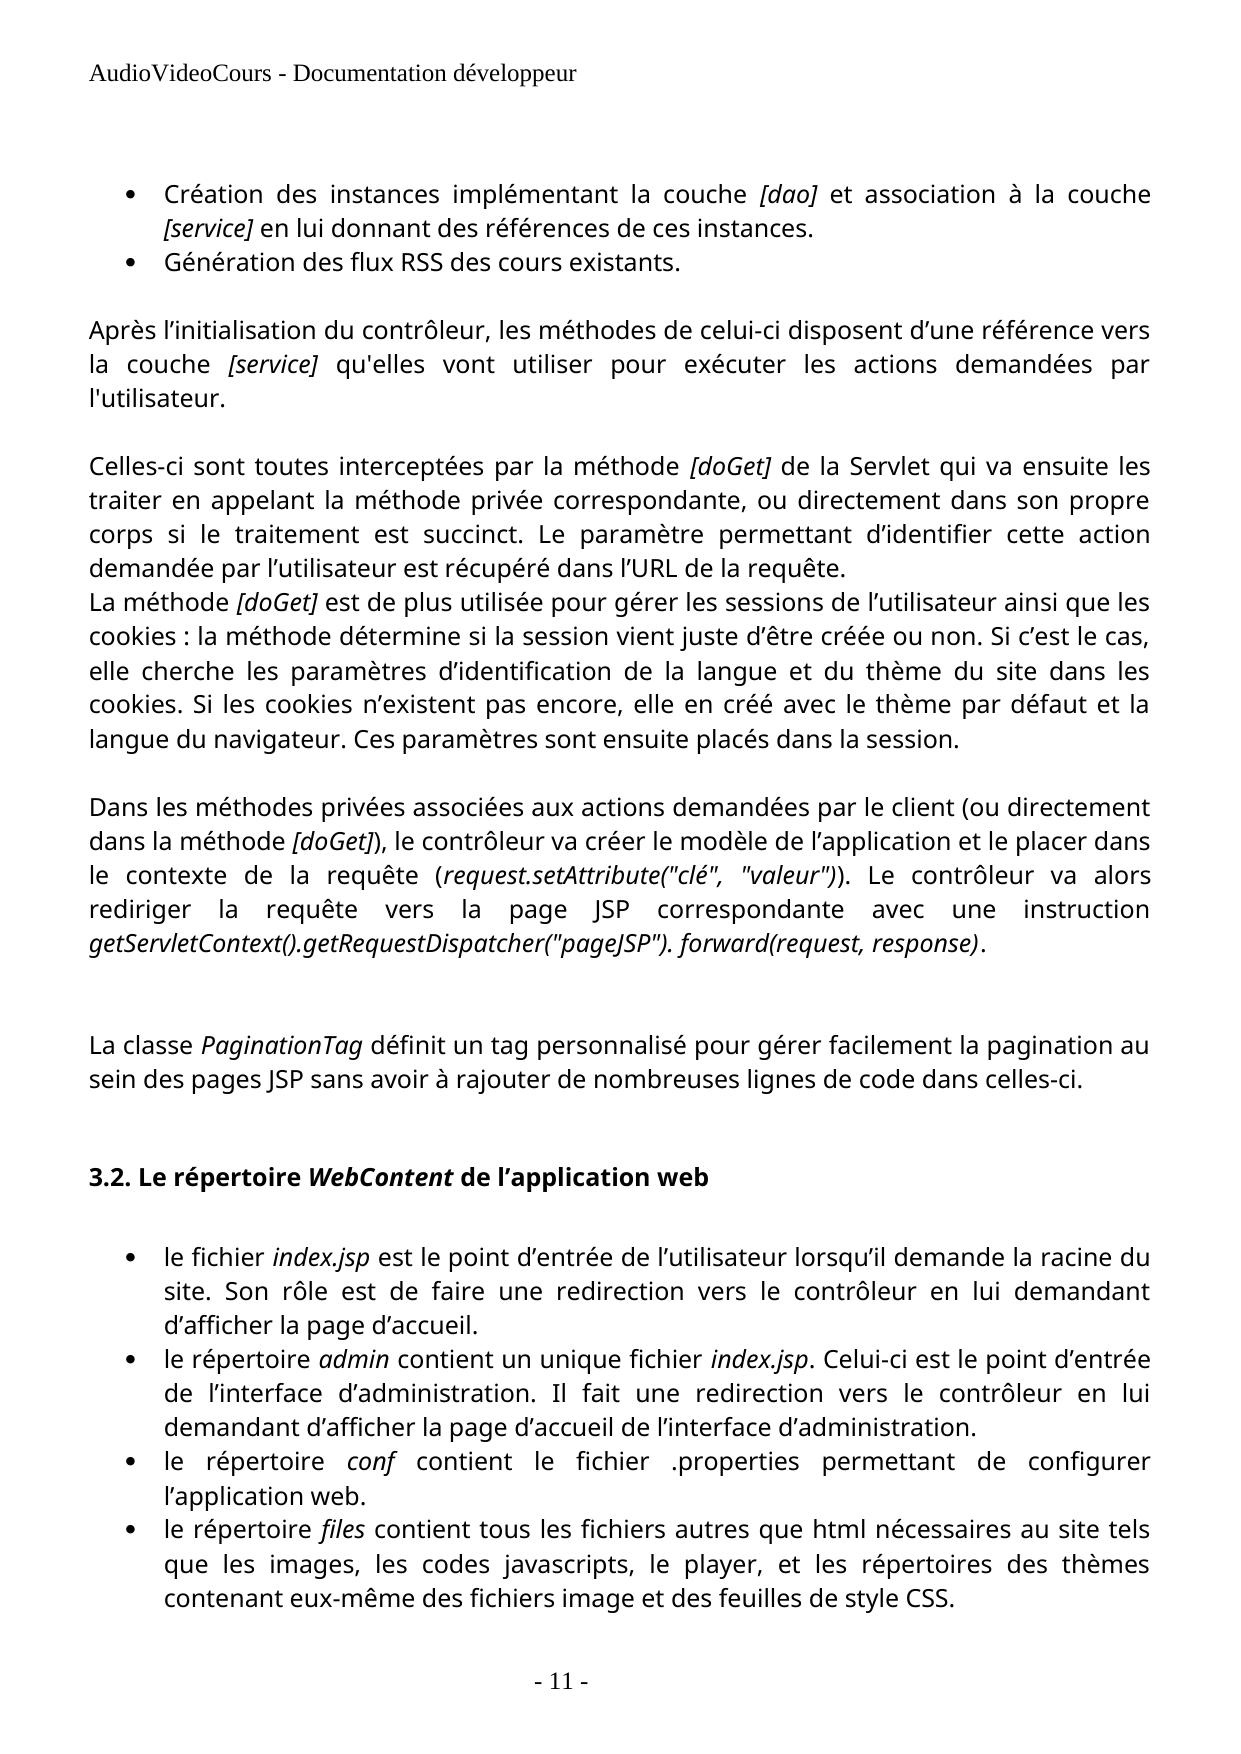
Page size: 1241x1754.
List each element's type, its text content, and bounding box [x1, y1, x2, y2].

text La méthode [doGet] est de plus utilisée pour gérer les sessions de l’utilisateur ainsi que les cookies : la méthode détermine si la session vient juste d’être créée ou non. Si c’est le cas, elle cherche les paramètres d’identification de la langue et du thème du site dans les cookies. Si les cookies n’existent pas encore, elle en créé avec le thème par défaut et la langue du navigateur. Ces paramètres sont ensuite placés dans la session. [88, 585, 1152, 755]
list le fichier index.jsp est le point d’entrée de l’utilisateur lorsqu’il demande la racine du site. Son rôle est de faire une redirection vers le contrôleur en lui demandant d’afficher la page d’accueil. [126, 1240, 1152, 1342]
list le répertoire conf contient le fichier .properties permettant de configurer l’application web. [126, 1444, 1152, 1512]
text Dans les méthodes privées associées aux actions demandées par le client (ou directement dans la méthode [doGet]), le contrôleur va créer le modèle de l’application et le placer dans le contexte de la requête (request.setAttribute("clé", "valeur")). Le contrôleur va alors rediriger la requête vers la page JSP correspondante avec une instruction getServletContext().getRequestDispatcher("pageJSP"). forward(request, response). [88, 789, 1152, 960]
text Après l’initialisation du contrôleur, les méthodes de celui-ci disposent d’une référence vers la couche [service] qu'elles vont utiliser pour exécuter les actions demandées par l'utilisateur. [88, 312, 1152, 415]
list le répertoire admin contient un unique fichier index.jsp. Celui-ci est le point d’entrée de l’interface d’administration. Il fait une redirection vers le contrôleur en lui demandant d’afficher la page d’accueil de l’interface d’administration. [126, 1342, 1152, 1444]
list Génération des flux RSS des cours existants. [126, 244, 1152, 278]
list Création des instances implémentant la couche [dao] et association à la couche [service] en lui donnant des références de ces instances. [126, 176, 1152, 244]
text La classe PaginationTag définit un tag personnalisé pour gérer facilement la pagination au sein des pages JSP sans avoir à rajouter de nombreuses lignes de code dans celles-ci. [88, 1028, 1152, 1096]
text Celles-ci sont toutes interceptées par la méthode [doGet] de la Servlet qui va ensuite les traiter en appelant la méthode privée correspondante, ou directement dans son propre corps si le traitement est succinct. Le paramètre permettant d’identifier cette action demandée par l’utilisateur est récupéré dans l’URL de la requête. [88, 449, 1152, 585]
list le répertoire files contient tous les fichiers autres que html nécessaires au site tels que les images, les codes javascripts, le player, et les répertoires des thèmes contenant eux-même des fichiers image et des feuilles de style CSS. [126, 1512, 1152, 1614]
subtitle 3.2. Le répertoire WebContent de l’application web [88, 1159, 1152, 1193]
